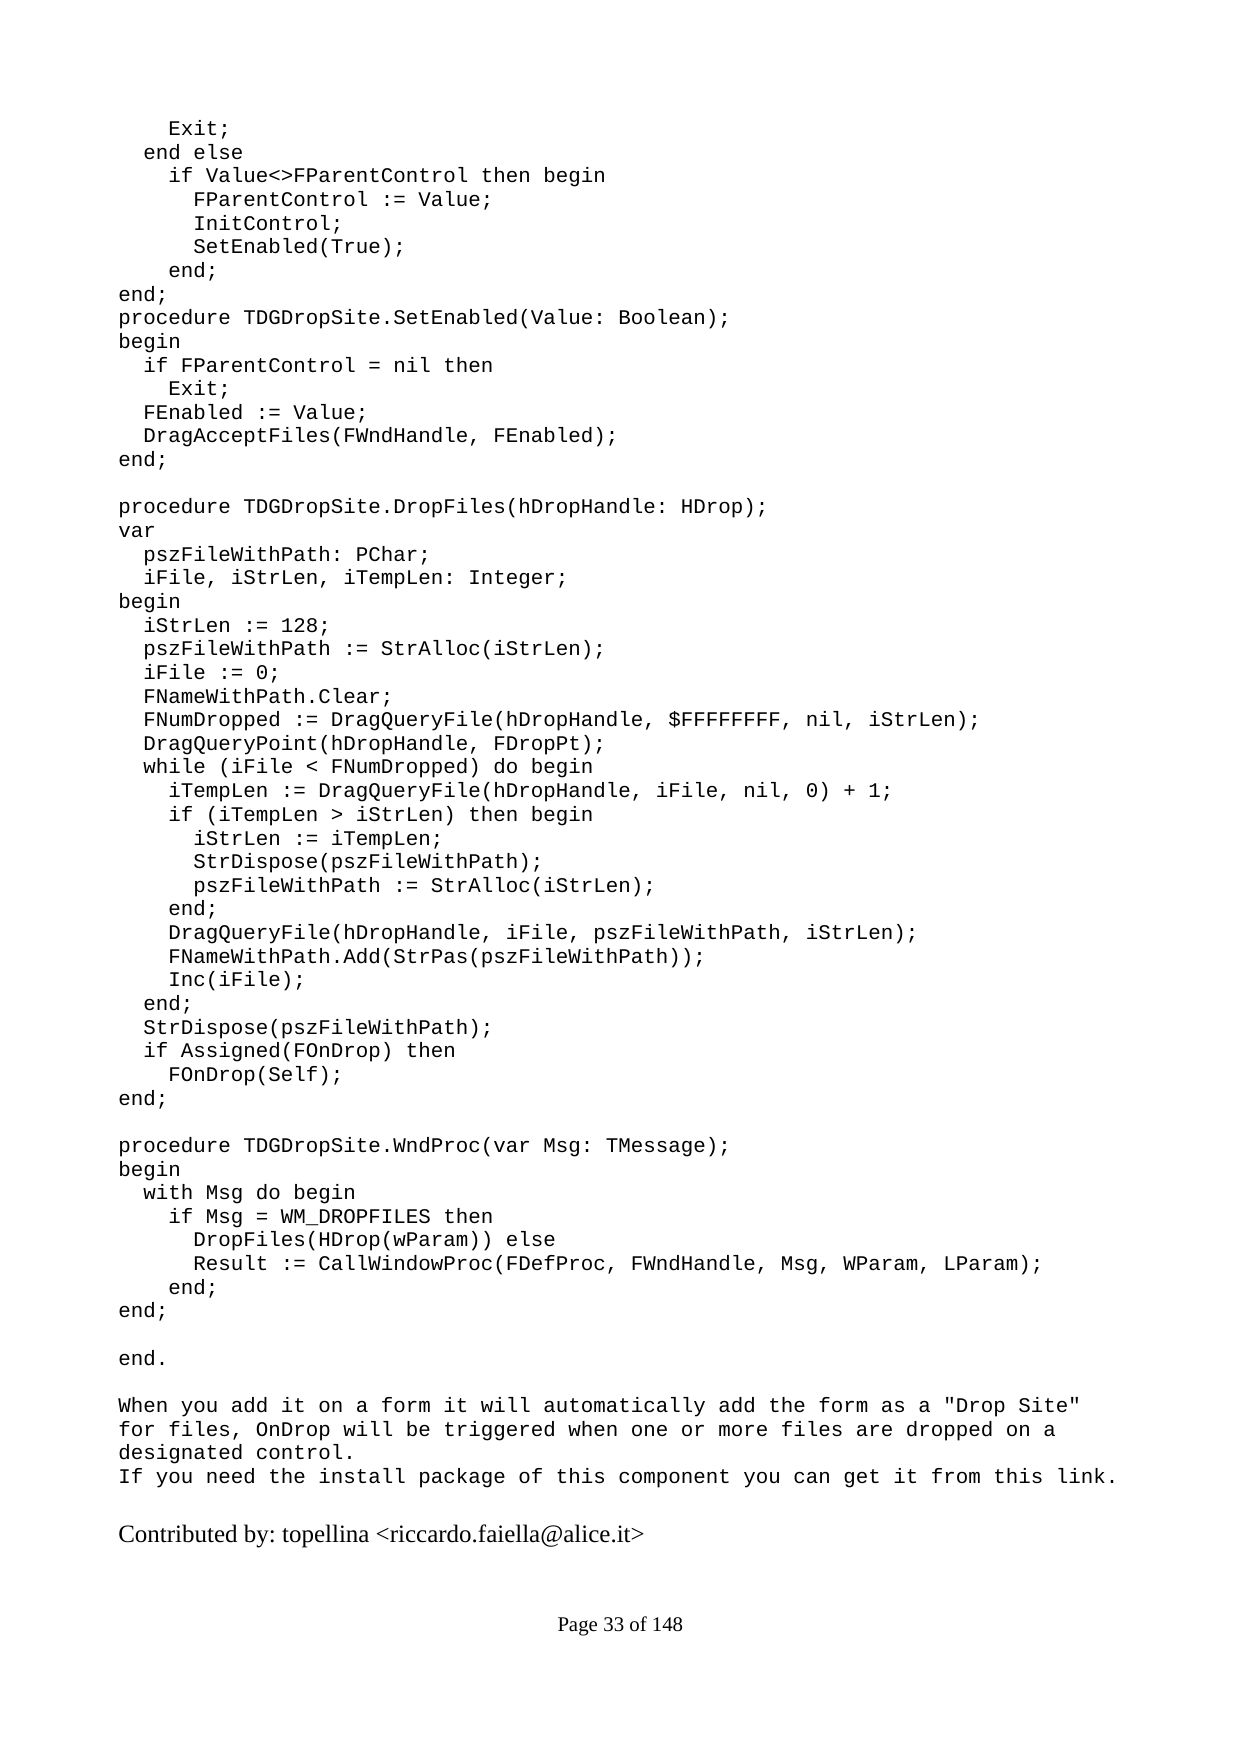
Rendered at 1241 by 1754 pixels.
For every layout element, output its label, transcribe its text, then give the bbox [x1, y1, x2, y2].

text DragAcceptFiles(FWndHandle, FEnabled); [118, 426, 1122, 449]
text StrDispose(pszFileWithPath); [118, 1017, 1122, 1040]
text end; [118, 898, 1122, 922]
text iFile, iStrLen, iTempLen: Integer; [118, 567, 1122, 591]
text DragQueryFile(hDropHandle, iFile, pszFileWithPath, iStrLen); [118, 922, 1122, 946]
text iTempLen := DragQueryFile(hDropHandle, iFile, nil, 0) + 1; [118, 780, 1122, 804]
text FEnabled := Value; [118, 402, 1122, 426]
text When you add it on a form it will automatically add the form as a "Drop Site" for files, OnDrop will be triggered when one or more files are dropped on a designated control. [118, 1395, 1122, 1466]
text DragQueryPoint(hDropHandle, FDropPt); [118, 733, 1122, 757]
text If you need the install package of this component you can get it from this link. [118, 1466, 1122, 1489]
text FNameWithPath.Clear; [118, 686, 1122, 709]
text InitControl; [118, 213, 1122, 236]
text with Msg do begin [118, 1182, 1122, 1206]
text end; [118, 449, 1122, 473]
text Exit; [118, 378, 1122, 402]
text begin [118, 1158, 1122, 1182]
text Contributed by: topellina <riccardo.faiella@alice.it> [118, 1519, 1122, 1548]
text FOnDrop(Self); [118, 1064, 1122, 1088]
text end else [118, 142, 1122, 165]
text FParentControl := Value; [118, 189, 1122, 213]
text begin [118, 591, 1122, 615]
text pszFileWithPath := StrAlloc(iStrLen); [118, 638, 1122, 662]
text FNameWithPath.Add(StrPas(pszFileWithPath)); [118, 946, 1122, 969]
text begin [118, 331, 1122, 354]
text iStrLen := iTempLen; [118, 827, 1122, 851]
text Result := CallWindowProc(FDefProc, FWndHandle, Msg, WParam, LParam); [118, 1253, 1122, 1277]
text var [118, 520, 1122, 544]
text end. [118, 1348, 1122, 1371]
text if Assigned(FOnDrop) then [118, 1040, 1122, 1064]
text if (iTempLen > iStrLen) then begin [118, 804, 1122, 827]
text end; [118, 1088, 1122, 1111]
text pszFileWithPath := StrAlloc(iStrLen); [118, 875, 1122, 898]
text end; [118, 993, 1122, 1017]
text while (iFile < FNumDropped) do begin [118, 757, 1122, 780]
text end; [118, 1300, 1122, 1324]
text iStrLen := 128; [118, 615, 1122, 638]
text end; [118, 1277, 1122, 1300]
text pszFileWithPath: PChar; [118, 544, 1122, 567]
text end; [118, 284, 1122, 307]
text iFile := 0; [118, 662, 1122, 686]
text end; [118, 260, 1122, 284]
text DropFiles(HDrop(wParam)) else [118, 1229, 1122, 1253]
text Exit; [118, 118, 1122, 142]
text if Msg = WM_DROPFILES then [118, 1206, 1122, 1229]
text if FParentControl = nil then [118, 354, 1122, 378]
text procedure TDGDropSite.DropFiles(hDropHandle: HDrop); [118, 496, 1122, 520]
text StrDispose(pszFileWithPath); [118, 851, 1122, 875]
text if Value<>FParentControl then begin [118, 165, 1122, 189]
text procedure TDGDropSite.SetEnabled(Value: Boolean); [118, 307, 1122, 331]
text FNumDropped := DragQueryFile(hDropHandle, $FFFFFFFF, nil, iStrLen); [118, 709, 1122, 733]
text Inc(iFile); [118, 969, 1122, 993]
text SetEnabled(True); [118, 236, 1122, 260]
text procedure TDGDropSite.WndProc(var Msg: TMessage); [118, 1135, 1122, 1158]
